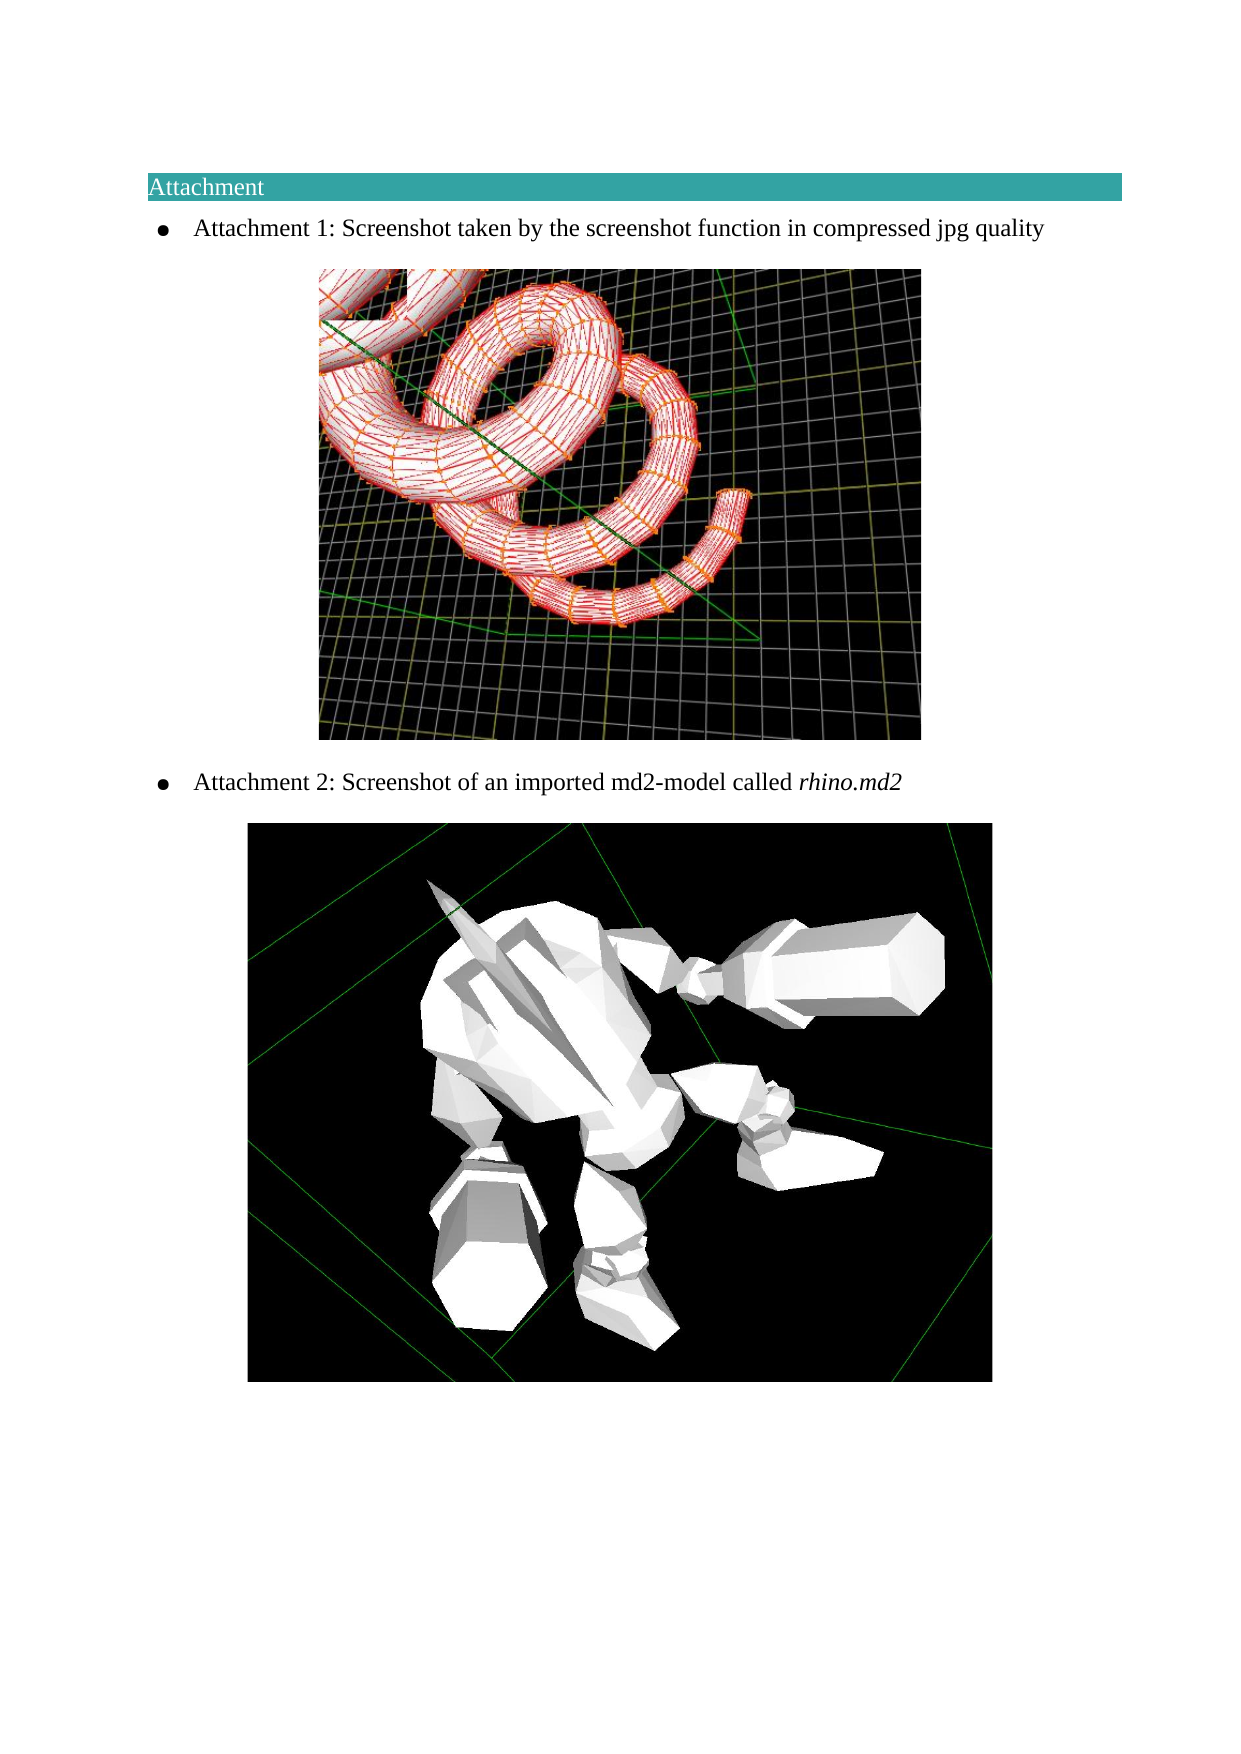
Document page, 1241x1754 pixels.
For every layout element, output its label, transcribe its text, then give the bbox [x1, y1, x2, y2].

list Attachment 1: Screenshot taken by the screenshot function in compressed jpg quality [156, 214, 1122, 241]
text Attachment [148, 173, 1122, 201]
picture [247, 823, 993, 1382]
list Attachment 2: Screenshot of an imported md2-model called rhino.md2 [156, 768, 1122, 796]
picture [318, 269, 922, 740]
